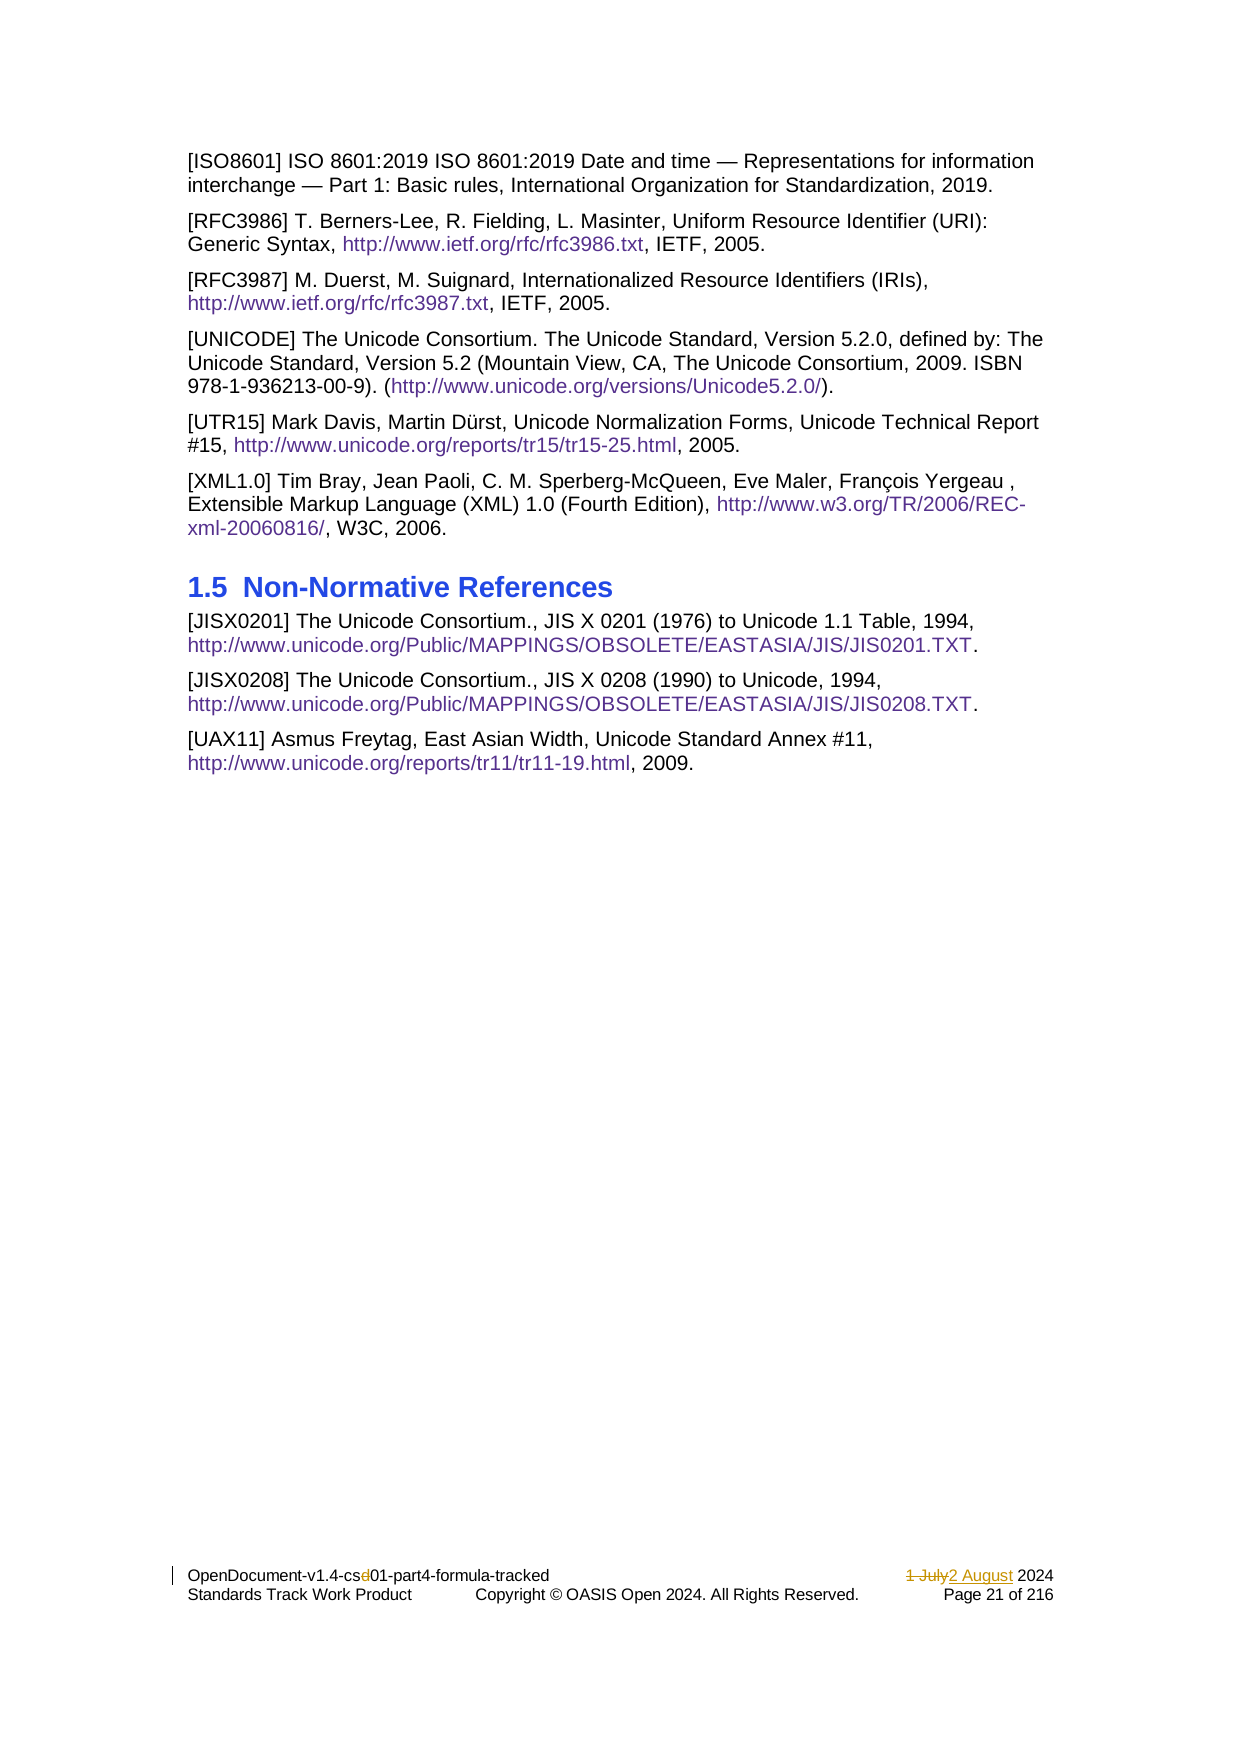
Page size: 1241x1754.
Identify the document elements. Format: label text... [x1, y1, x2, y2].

text [RFC3987] M. Duerst, M. Suignard, Internationalized Resource Identifiers (IRIs), http://www.ietf.org/rfc/rfc3987.txt, IETF, 2005. [187, 268, 1053, 315]
text [JISX0208] The Unicode Consortium., JIS X 0208 (1990) to Unicode, 1994, http://www.unicode.org/Public/MAPPINGS/OBSOLETE/EASTASIA/JIS/JIS0208.TXT. [187, 669, 1053, 716]
text [JISX0201] The Unicode Consortium., JIS X 0201 (1976) to Unicode 1.1 Table, 1994, http://www.unicode.org/Public/MAPPINGS/OBSOLETE/EASTASIA/JIS/JIS0201.TXT. [187, 609, 1053, 657]
text [XML1.0] Tim Bray, Jean Paoli, C. M. Sperberg-McQueen, Eve Maler, François Yergeau , Extensible Markup Language (XML) 1.0 (Fourth Edition), http://www.w3.org/TR/2006/REC-xml-20060816/, W3C, 2006. [187, 469, 1053, 540]
text [UTR15] Mark Davis, Martin Dürst, Unicode Normalization Forms, Unicode Technical Report #15, http://www.unicode.org/reports/tr15/tr15-25.html, 2005. [187, 410, 1053, 457]
subtitle Non-Normative References [187, 571, 1053, 603]
text [UNICODE] The Unicode Consortium. The Unicode Standard, Version 5.2.0, defined by: The Unicode Standard, Version 5.2 (Mountain View, CA, The Unicode Consortium, 2009. ISBN 978-1-936213-00-9). (http://www.unicode.org/versions/Unicode5.2.0/). [187, 327, 1053, 398]
text [UAX11] Asmus Freytag, East Asian Width, Unicode Standard Annex #11, http://www.unicode.org/reports/tr11/tr11-19.html, 2009. [187, 728, 1053, 775]
text [RFC3986] T. Berners-Lee, R. Fielding, L. Masinter, Uniform Resource Identifier (URI): Generic Syntax, http://www.ietf.org/rfc/rfc3986.txt, IETF, 2005. [187, 209, 1053, 256]
text [ISO8601] ISO 8601:2019 ISO 8601:2019 Date and time — Representations for information interchange — Part 1: Basic rules, International Organization for Standardization, 2019. [187, 150, 1053, 197]
